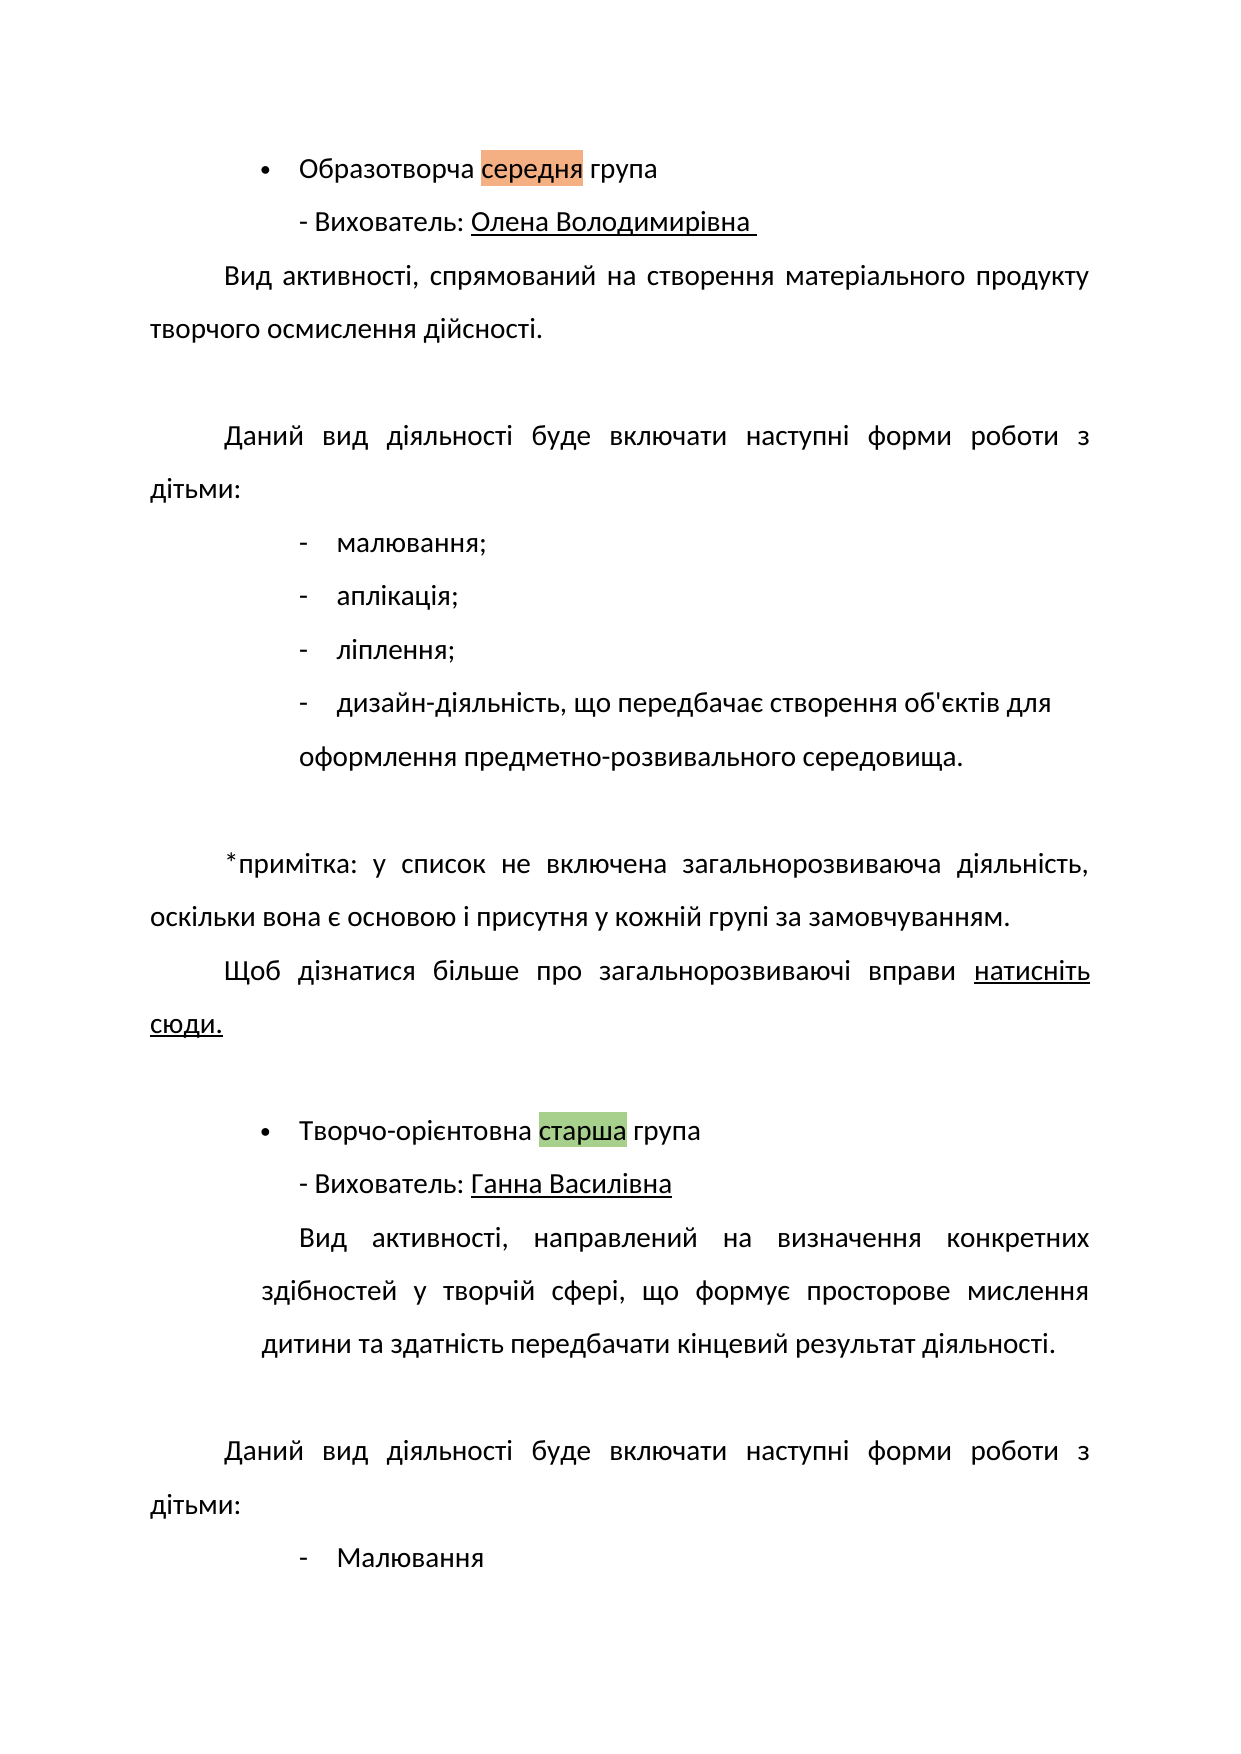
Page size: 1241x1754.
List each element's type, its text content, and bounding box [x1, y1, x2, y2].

list малювання; [299, 524, 1090, 560]
text Вид активності, направлений на визначення конкретних здібностей у творчій сфері, що формує просторове мислення дитини та здатність передбачати кінцевий результат діяльності. [261, 1219, 1090, 1361]
text Даний вид діяльності буде включати наступні форми роботи з дітьми: [150, 417, 1090, 506]
list Образотворча середня група [261, 150, 1090, 186]
text Даний вид діяльності буде включати наступні форми роботи з дітьми: [150, 1432, 1090, 1522]
text оформлення предметно-розвивального середовища. [299, 738, 1090, 773]
list - Вихователь: Олена Володимирівна [299, 203, 1090, 239]
text Щоб дізнатися більше про загальнорозвиваючі вправи натисніть сюди. [150, 952, 1090, 1041]
list дизайн-діяльність, що передбачає створення об'єктів для [299, 684, 1090, 720]
list Малювання [299, 1539, 1090, 1575]
text *примітка: у список не включена загальнорозвиваюча діяльність, оскільки вона є основою і присутня у кожній групі за замовчуванням. [150, 845, 1090, 934]
text - Вихователь: Ганна Василівна [261, 1165, 1090, 1201]
text Вид активності, спрямований на створення матеріального продукту творчого осмислення дійсності. [150, 257, 1090, 346]
list ліплення; [299, 631, 1090, 667]
list Творчо-орієнтовна старша група [261, 1112, 1090, 1147]
list аплікація; [299, 577, 1090, 613]
